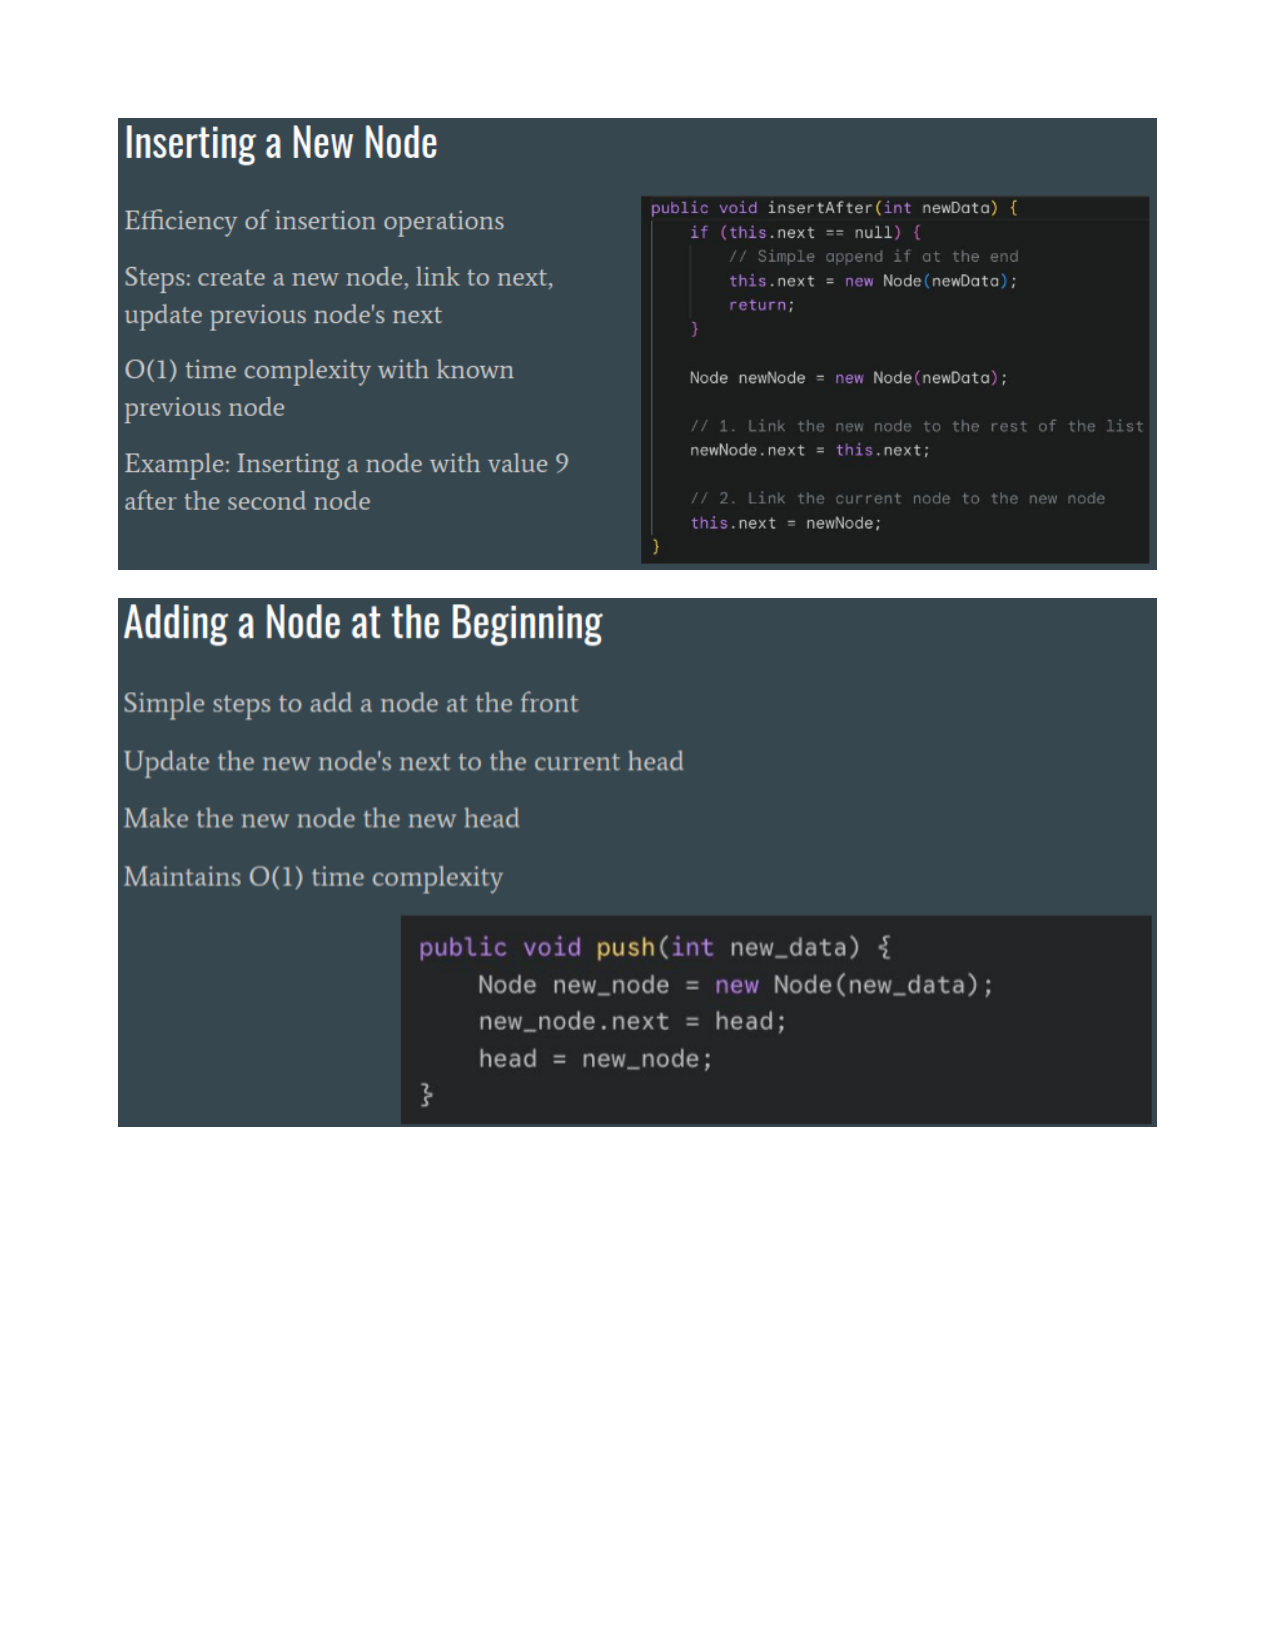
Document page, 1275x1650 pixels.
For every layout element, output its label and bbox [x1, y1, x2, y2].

picture [118, 118, 1157, 570]
picture [118, 598, 1157, 1127]
